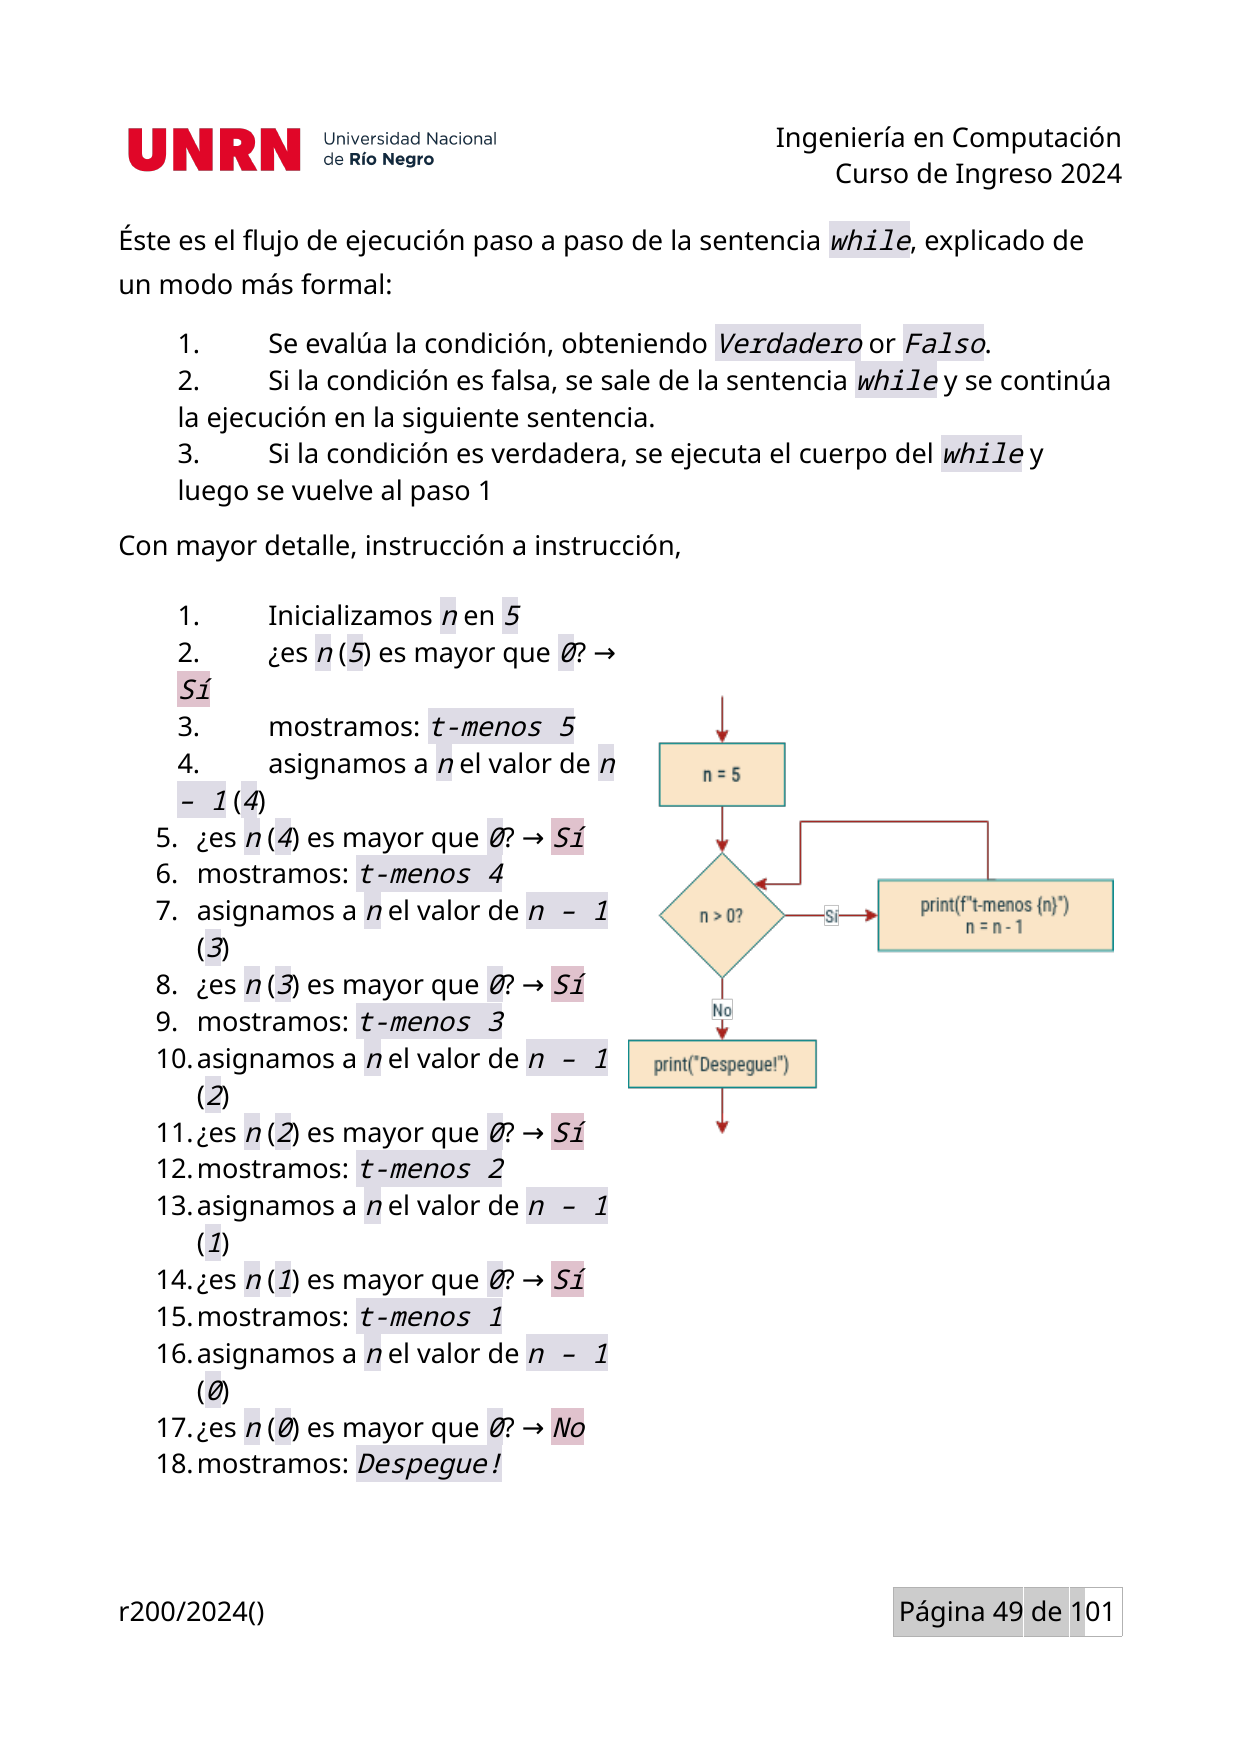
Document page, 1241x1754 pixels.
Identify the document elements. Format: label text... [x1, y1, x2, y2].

list Se evalúa la condición, obteniendo Verdadero or Falso. [177, 324, 715, 361]
text Éste es el flujo de ejecución paso a paso de la sentencia while, explicado de un modo más formal: [118, 221, 1122, 302]
list Se evalúa la condición, obteniendo Verdadero or Falso. [984, 324, 1122, 361]
text Con mayor detalle, instrucción a instrucción, [118, 526, 1122, 563]
list Si la condición es verdadera, se ejecuta el cuerpo del while y luego se vuelve al paso 1 [177, 435, 1122, 509]
table_header [620, 597, 1122, 1499]
list Si la condición es falsa, se sale de la sentencia while y se continúa la ejecución en la siguiente sentencia. [177, 361, 1122, 435]
table_header Inicializamos n en 5 ¿es n (5) es mayor que 0? → Sí mostramos: t-menos 5 asignamos a n el valor de n – 1 (4) ¿es n (4) es mayor que 0? → Sí mostramos: t-menos 4 asignamos a n el valor de n – 1 (3) ¿es n (3) es mayor que 0? → Sí mostramos: t-menos 3 asignamos a n el valor de n – 1 (2) ¿es n (2) es mayor que 0? → Sí mostramos: t-menos 2 asignamos a n el valor de n – 1 (1) ¿es n (1) es mayor que 0? → Sí mostramos: t-menos 1 asignamos a n el valor de n – 1 (0) ¿es n (0) es mayor que 0? → No mostramos: Despegue! [118, 597, 620, 1499]
picture [118, 118, 505, 180]
list Se evalúa la condición, obteniendo Verdadero or Falso. [861, 324, 903, 361]
picture [628, 685, 1114, 1148]
